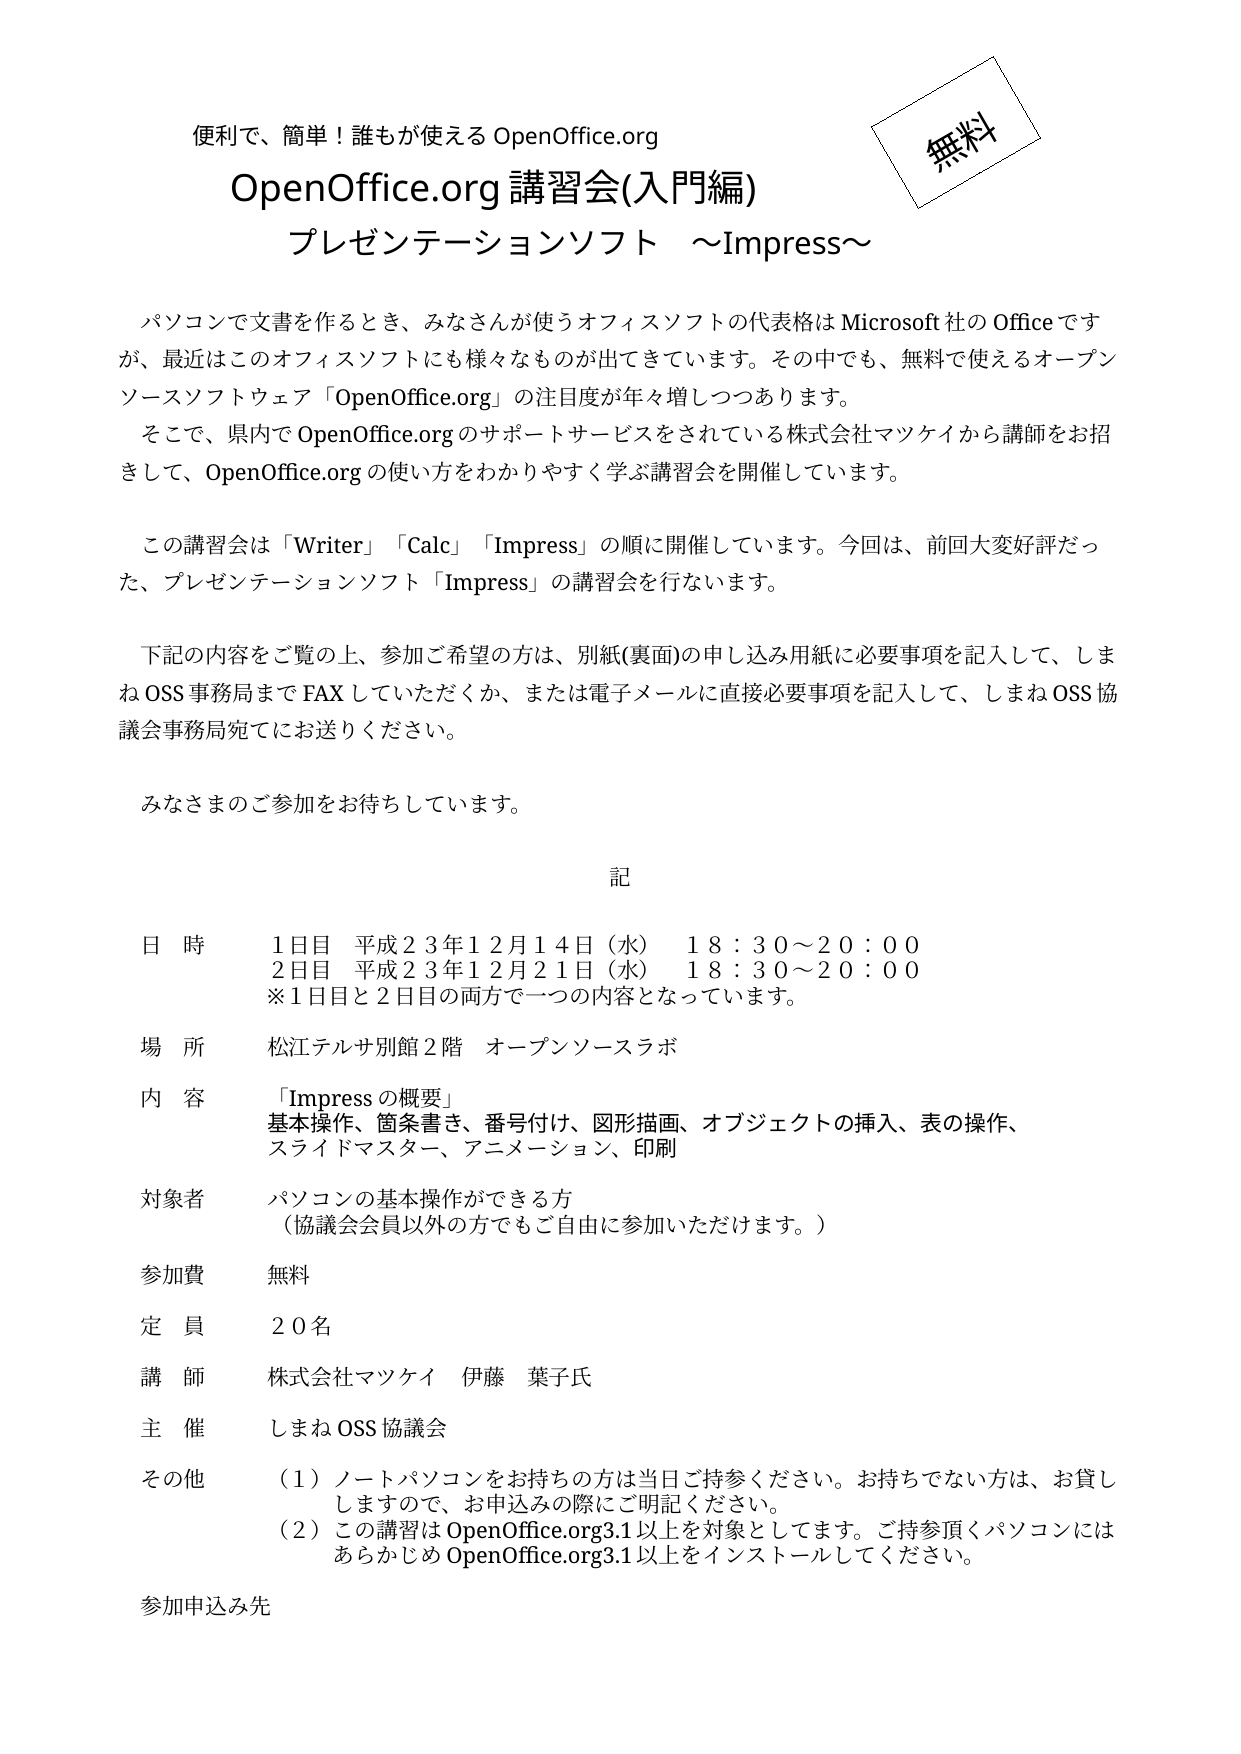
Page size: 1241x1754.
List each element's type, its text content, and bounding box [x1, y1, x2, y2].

text ※１日目と２日目の両方で一つの内容となっています。 [118, 984, 1122, 1009]
text OpenOffice.org講習会(入門編) [118, 157, 1122, 212]
text 下記の内容をご覧の上、参加ご希望の方は、別紙(裏面)の申し込み用紙に必要事項を記入して、しまねOSS事務局までFAXしていただくか、または電子メールに直接必要事項を記入して、しまねOSS協議会事務局宛てにお送りください。 [118, 639, 1122, 745]
text 参加費 無料 [118, 1263, 1122, 1289]
text （協議会会員以外の方でもご自由に参加いただけます。） [118, 1213, 1122, 1238]
text パソコンで文書を作るとき、みなさんが使うオフィスソフトの代表格はMicrosoft社のOfficeですが、最近はこのオフィスソフトにも様々なものが出てきています。その中でも、無料で使えるオープンソースソフトウェア「OpenOffice.org」の注目度が年々増しつつあります。 [118, 305, 1122, 411]
text 内 容 「Impressの概要」 [118, 1086, 1122, 1111]
text あらかじめOpenOffice.org3.1以上をインストールしてください。 [118, 1543, 1122, 1568]
text そこで、県内でOpenOffice.orgのサポートサービスをされている株式会社マツケイから講師をお招きして、OpenOffice.orgの使い方をわかりやすく学ぶ講習会を開催しています。 [118, 417, 1122, 486]
text 定 員 ２０名 [118, 1314, 1122, 1340]
text プレゼンテーションソフト 〜Impress〜 [118, 218, 1122, 263]
text しますので、お申込みの際にご明記ください。 [118, 1492, 1122, 1518]
text 講 師 株式会社マツケイ 伊藤 葉子氏 [118, 1365, 1122, 1391]
text スライドマスター、アニメーション、印刷 [118, 1136, 1122, 1162]
text 場 所 松江テルサ別館２階 オープンソースラボ [118, 1035, 1122, 1060]
text みなさまのご参加をお待ちしています。 [118, 787, 1122, 818]
text 主 催 しまねOSS協議会 [118, 1416, 1122, 1441]
text 参加申込み先 [118, 1594, 1122, 1619]
text 便利で、簡単！誰もが使えるOpenOffice.org [118, 118, 1122, 151]
text ２日目 平成２３年１２月２１日（水） １８：３０〜２０：００ [118, 958, 1122, 984]
text その他 （１）ノートパソコンをお持ちの方は当日ご持参ください。お持ちでない方は、お貸し [118, 1467, 1122, 1492]
text （２）この講習はOpenOffice.org3.1以上を対象としてます。ご持参頂くパソコンには [118, 1518, 1122, 1543]
text この講習会は「Writer」「Calc」「Impress」の順に開催しています。今回は、前回大変好評だった、プレゼンテーションソフト「Impress」の講習会を行ないます。 [118, 528, 1122, 597]
text 記 [118, 860, 1122, 891]
text 対象者 パソコンの基本操作ができる方 [118, 1187, 1122, 1213]
text 基本操作、箇条書き、番号付け、図形描画、オブジェクトの挿入、表の操作、 [118, 1111, 1122, 1136]
text 日 時 １日目 平成２３年１２月１４日（水） １８：３０〜２０：００ [118, 933, 1122, 958]
